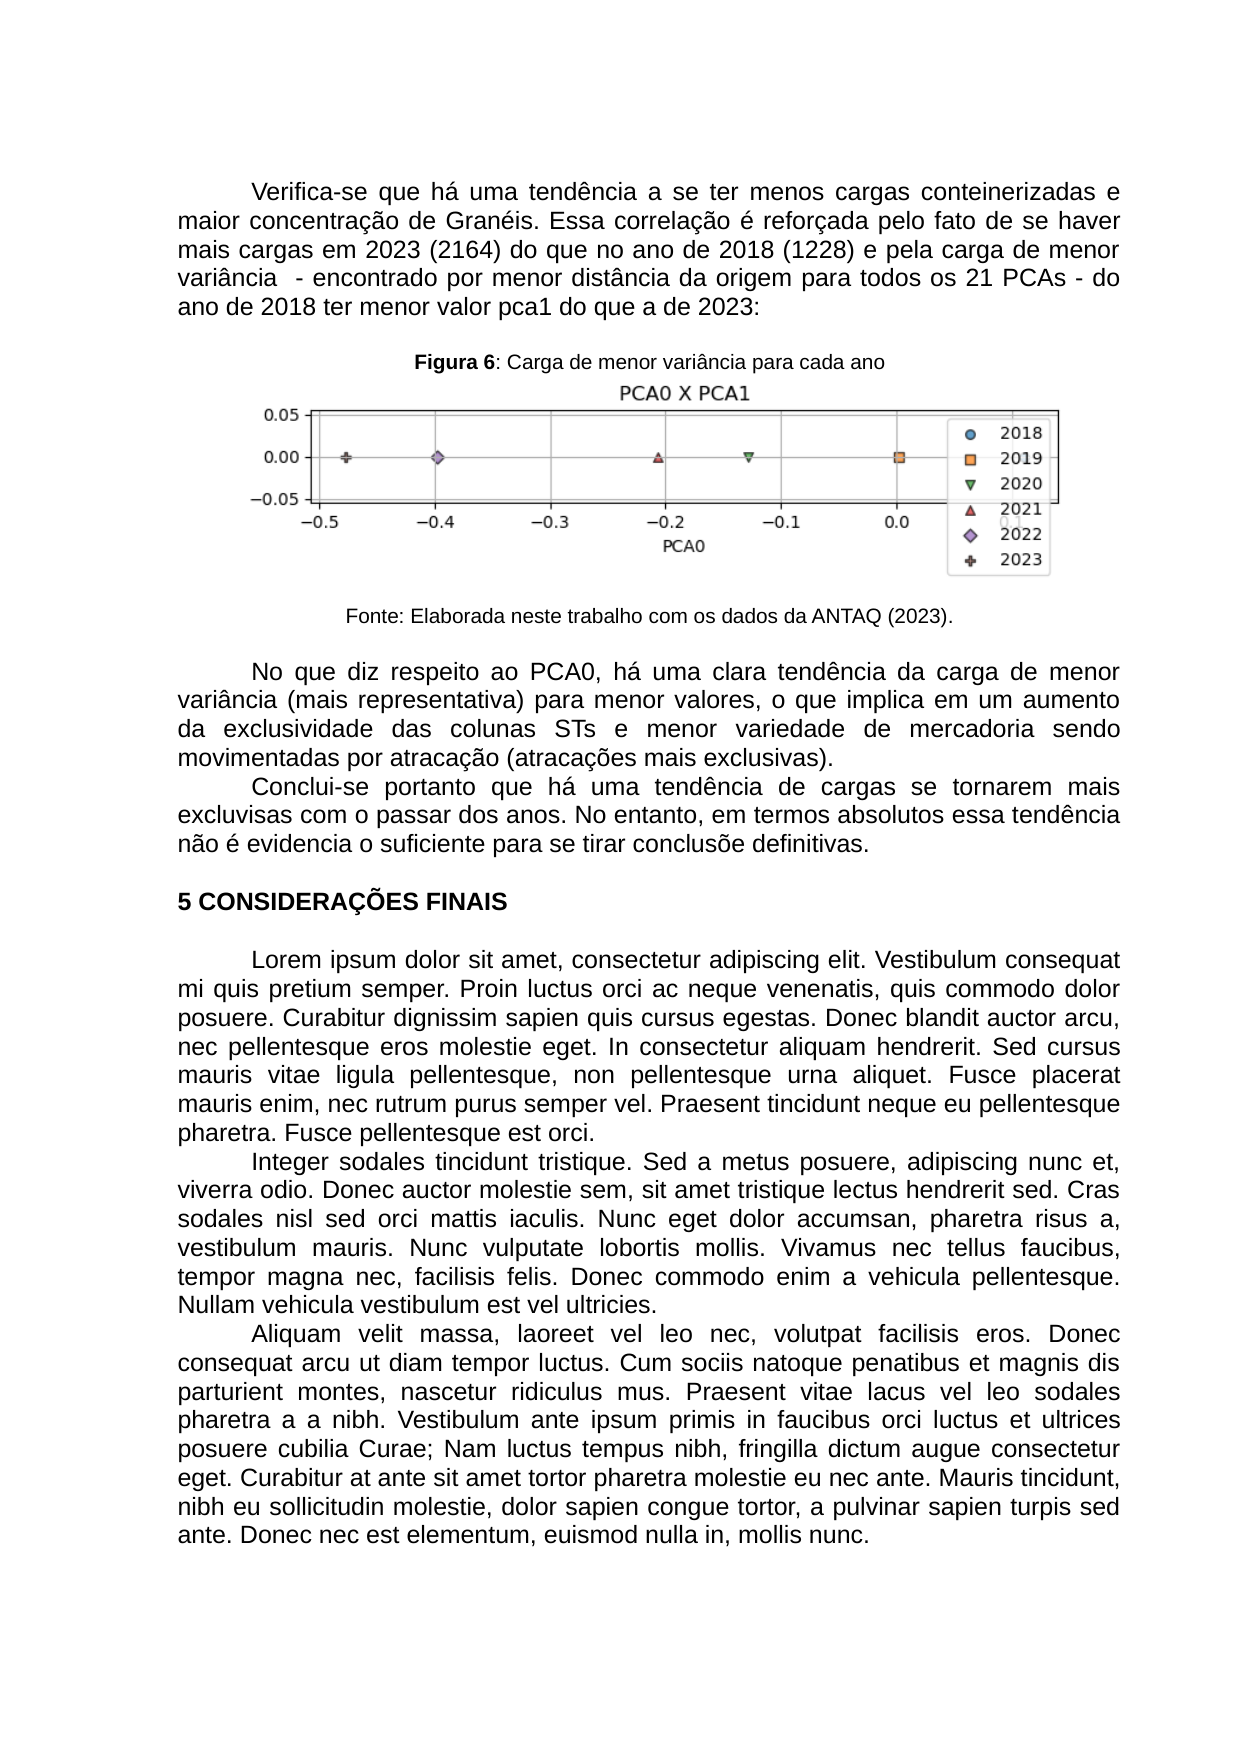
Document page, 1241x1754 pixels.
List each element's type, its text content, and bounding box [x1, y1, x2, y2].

text Integer sodales tincidunt tristique. Sed a metus posuere, adipiscing nunc et, viverra odio. Donec auctor molestie sem, sit amet tristique lectus hendrerit sed. Cras sodales nisl sed orci mattis iaculis. Nunc eget dolor accumsan, pharetra risus a, vestibulum mauris. Nunc vulputate lobortis mollis. Vivamus nec tellus faucibus, tempor magna nec, facilisis felis. Donec commodo enim a vehicula pellentesque. Nullam vehicula vestibulum est vel ultricies. [177, 1147, 1122, 1319]
text Lorem ipsum dolor sit amet, consectetur adipiscing elit. Vestibulum consequat mi quis pretium semper. Proin luctus orci ac neque venenatis, quis commodo dolor posuere. Curabitur dignissim sapien quis cursus egestas. Donec blandit auctor arcu, nec pellentesque eros molestie eget. In consectetur aliquam hendrerit. Sed cursus mauris vitae ligula pellentesque, non pellentesque urna aliquet. Fusce placerat mauris enim, nec rutrum purus semper vel. Praesent tincidunt neque eu pellentesque pharetra. Fusce pellentesque est orci. [177, 945, 1122, 1147]
text Verifica-se que há uma tendência a se ter menos cargas conteinerizadas e maior concentração de Granéis. Essa correlação é reforçada pelo fato de se haver mais cargas em 2023 (2164) do que no ano de 2018 (1228) e pela carga de menor variância - encontrado por menor distância da origem para todos os 21 PCAs - do ano de 2018 ter menor valor pca1 do que a de 2023: [177, 177, 1122, 321]
subtitle CONSIDERAÇÕES FINAIS [177, 887, 1122, 916]
text Aliquam velit massa, laoreet vel leo nec, volutpat facilisis eros. Donec consequat arcu ut diam tempor luctus. Cum sociis natoque penatibus et magnis dis parturient montes, nascetur ridiculus mus. Praesent vitae lacus vel leo sodales pharetra a a nibh. Vestibulum ante ipsum primis in faucibus orci luctus et ultrices posuere cubilia Curae; Nam luctus tempus nibh, fringilla dictum augue consectetur eget. Curabitur at ante sit amet tortor pharetra molestie eu nec ante. Mauris tincidunt, nibh eu sollicitudin molestie, dolor sapien congue tortor, a pulvinar sapien turpis sed ante. Donec nec est elementum, euismod nulla in, mollis nunc. [177, 1319, 1122, 1549]
text Figura 6: Carga de menor variância para cada ano [177, 350, 1122, 374]
text No que diz respeito ao PCA0, há uma clara tendência da carga de menor variância (mais representativa) para menor valores, o que implica em um aumento da exclusividade das colunas STs e menor variedade de mercadoria sendo movimentadas por atracação (atracações mais exclusivas). [177, 656, 1122, 771]
text Fonte: Elaborada neste trabalho com os dados da ANTAQ (2023). [177, 604, 1122, 628]
text Conclui-se portanto que há uma tendência de cargas se tornarem mais excluvisas com o passar dos anos. No entanto, em termos absolutos essa tendência não é evidencia o suficiente para se tirar conclusõe definitivas. [177, 771, 1122, 858]
